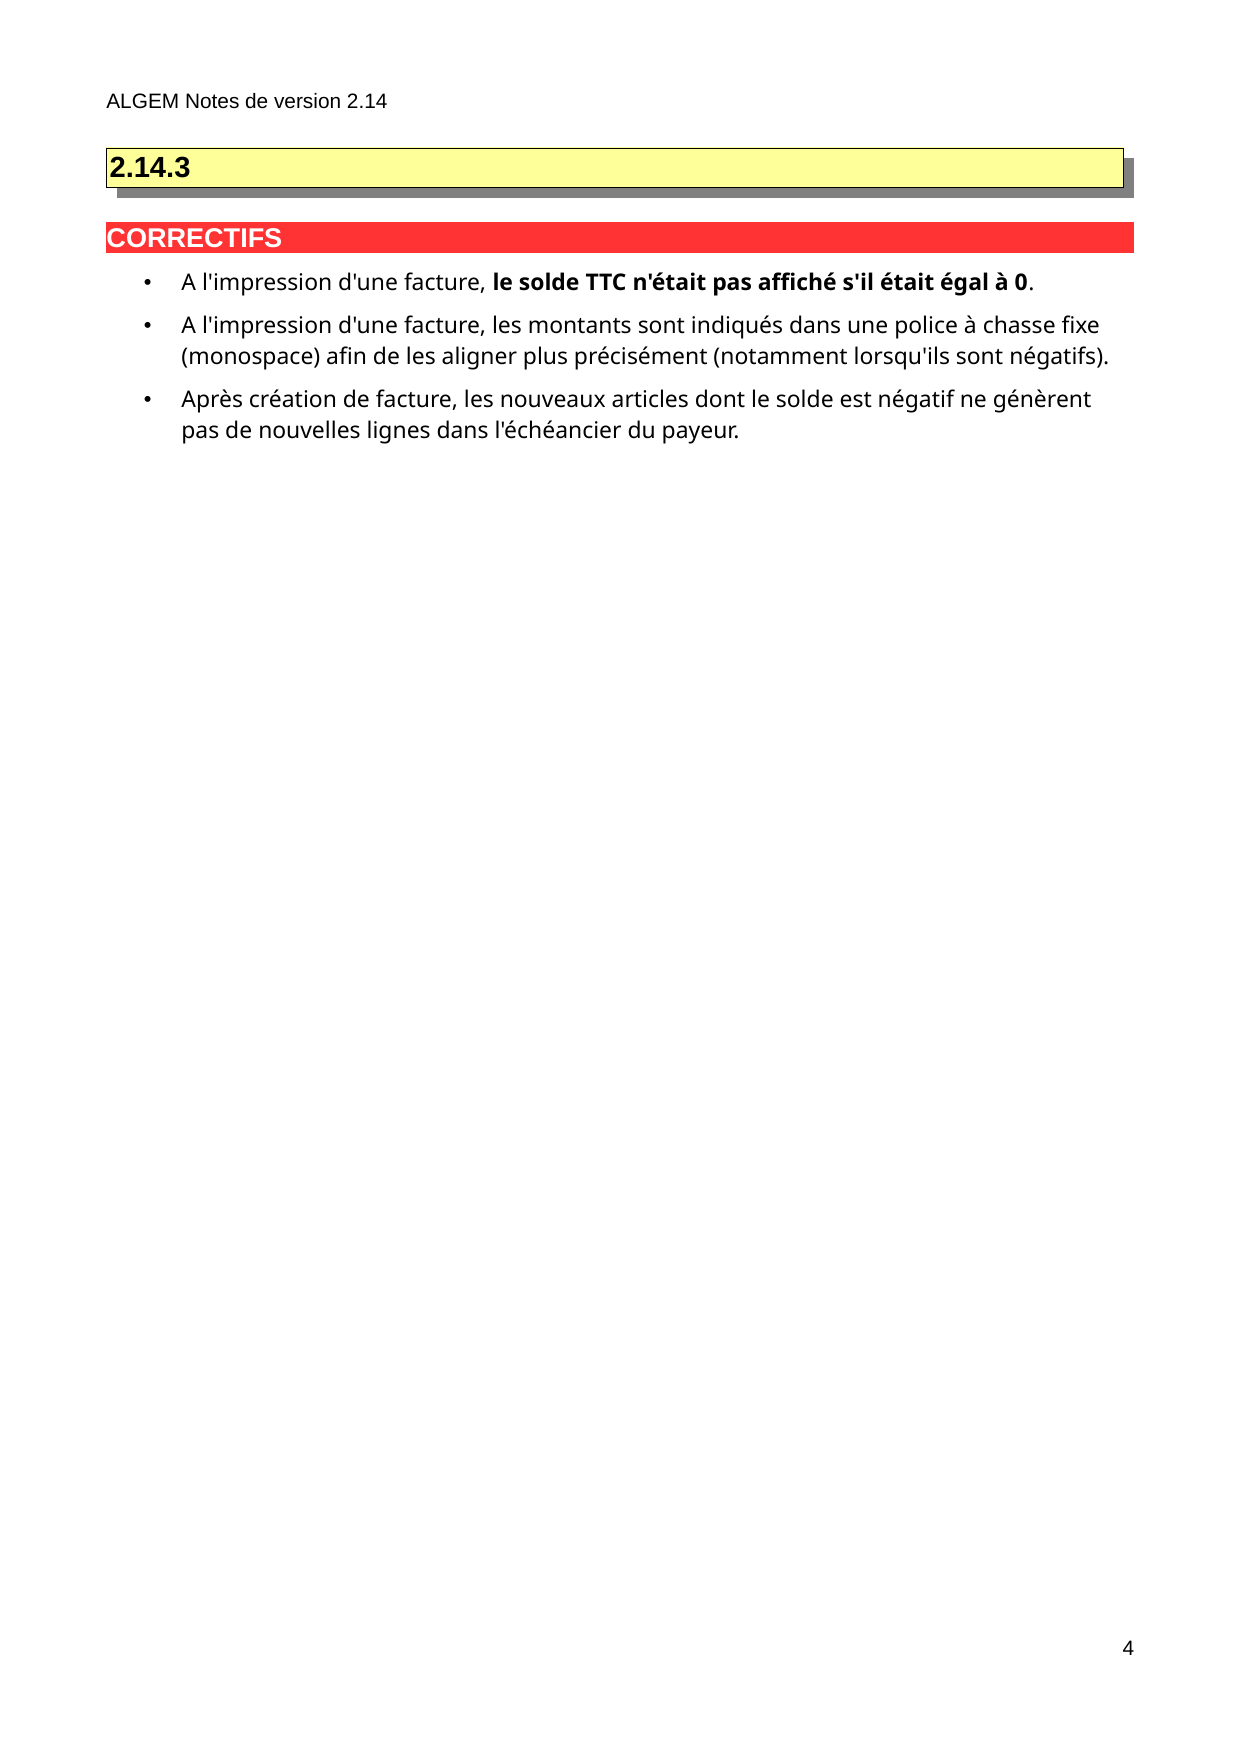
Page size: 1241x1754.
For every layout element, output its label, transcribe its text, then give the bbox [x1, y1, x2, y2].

subtitle 2.14.3 [107, 149, 1123, 187]
list A l'impression d'une facture, le solde TTC n'était pas affiché s'il était égal à 0. [144, 266, 1134, 297]
list Après création de facture, les nouveaux articles dont le solde est négatif ne génèrent pas de nouvelles lignes dans l'échéancier du payeur. [144, 383, 1134, 445]
text CORRECTIFS [106, 222, 1134, 253]
list A l'impression d'une facture, les montants sont indiqués dans une police à chasse fixe (monospace) afin de les aligner plus précisément (notamment lorsqu'ils sont négatifs). [144, 309, 1134, 371]
